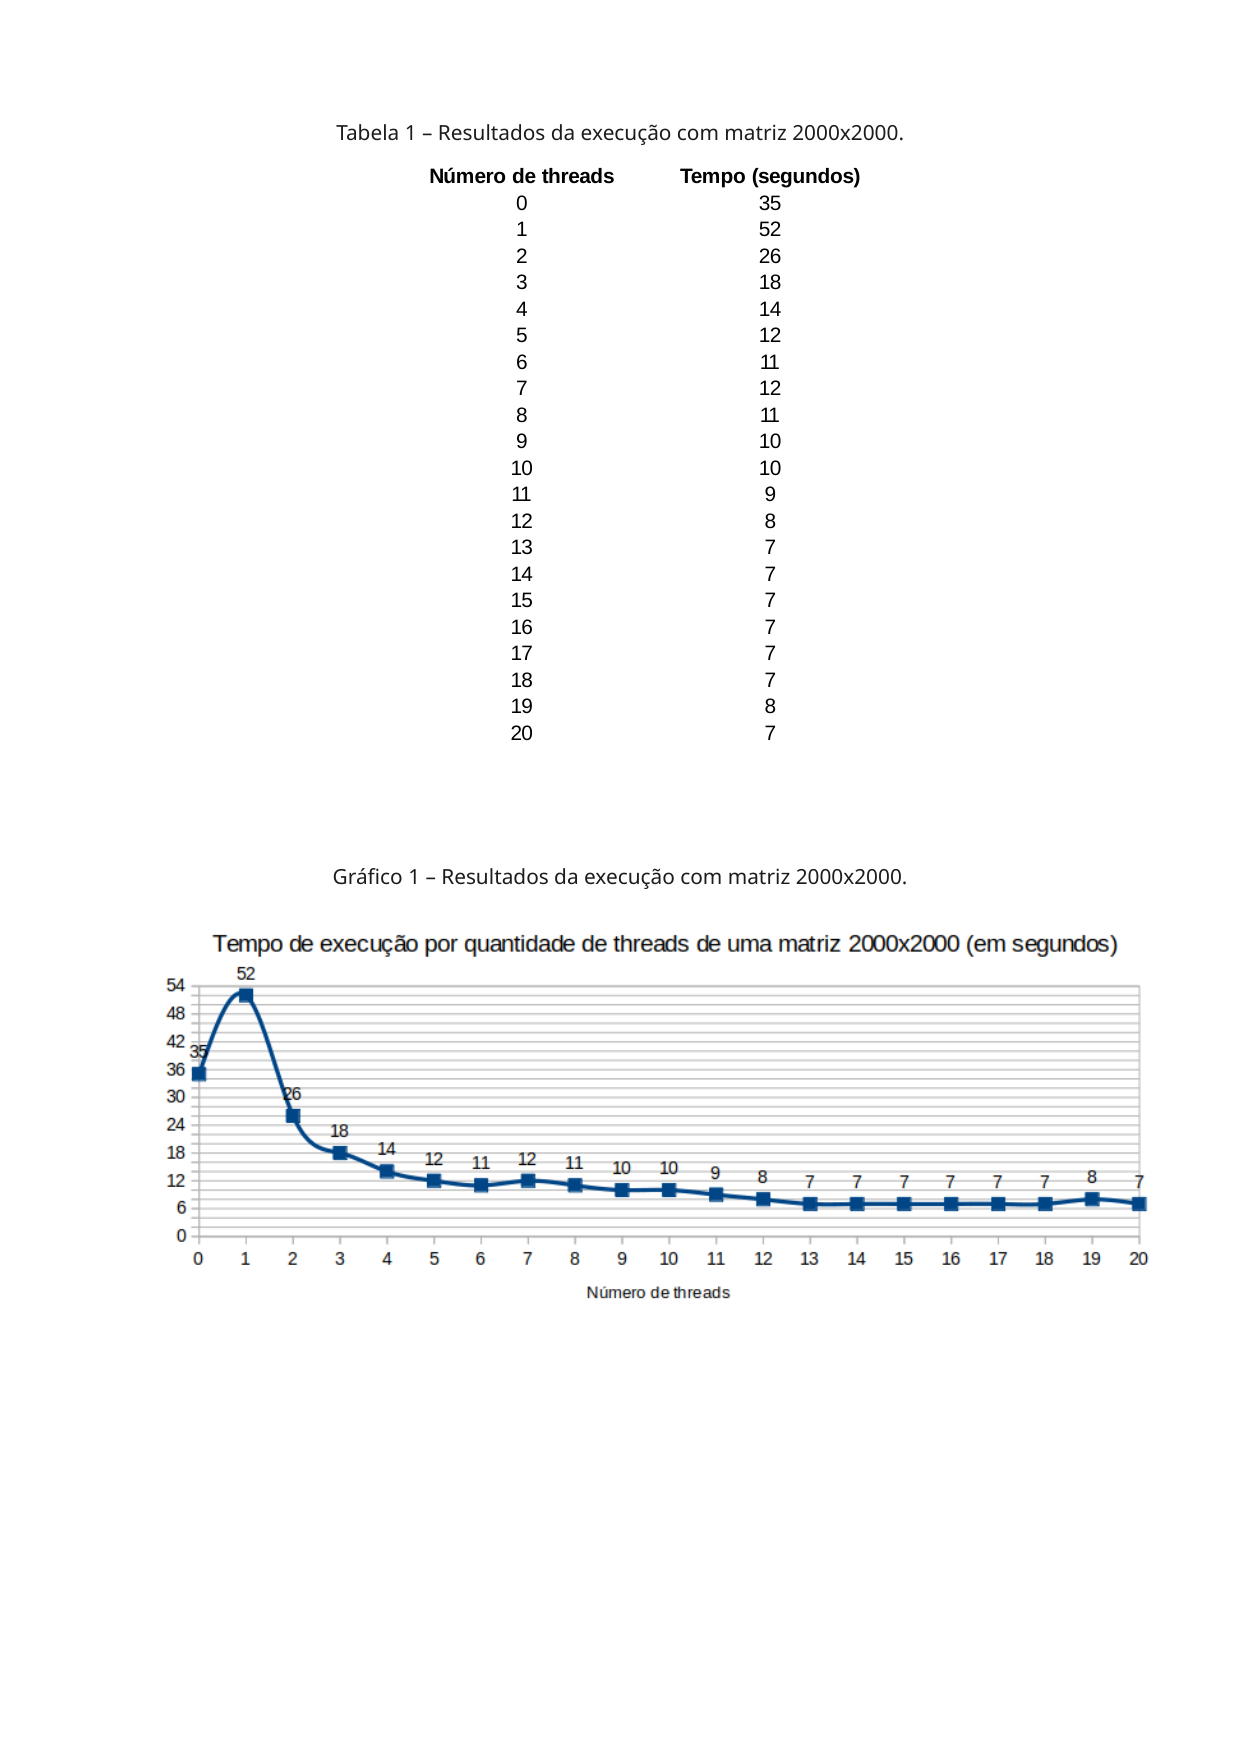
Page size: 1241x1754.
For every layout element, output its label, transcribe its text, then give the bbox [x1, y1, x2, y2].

text Tabela 1 – Resultados da execução com matriz 2000x2000. [118, 118, 1122, 147]
picture [156, 916, 1160, 1311]
text Gráfico 1 – Resultados da execução com matriz 2000x2000. [118, 862, 1122, 890]
